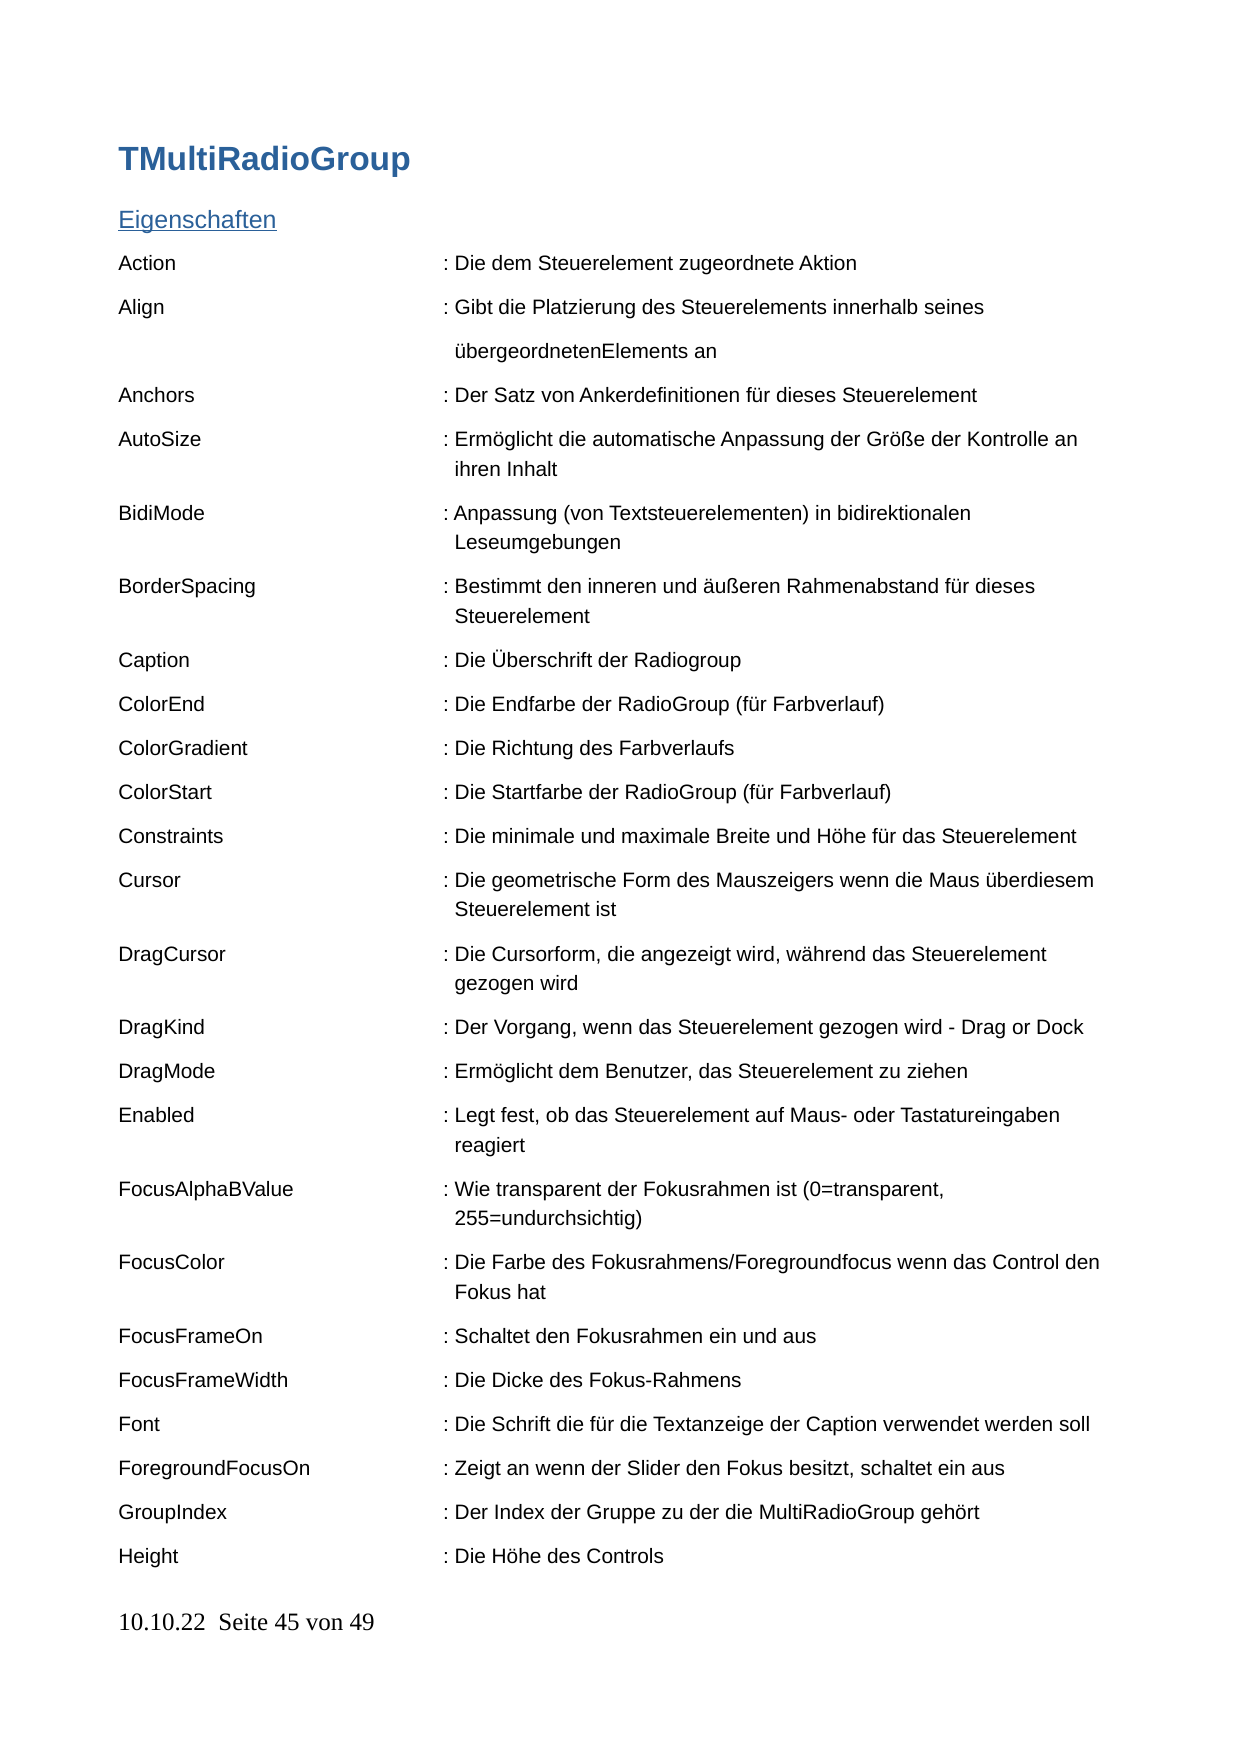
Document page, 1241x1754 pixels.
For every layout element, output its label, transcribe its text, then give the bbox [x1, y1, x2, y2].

text ForegroundFocusOn : Zeigt an wenn der Slider den Fokus besitzt, schaltet ein aus [118, 1452, 1122, 1481]
text Action : Die dem Steuerelement zugeordnete Aktion [118, 247, 1122, 276]
text FocusColor : Die Farbe des Fokusrahmens/Foregroundfocus wenn das Control den Fokus hat [118, 1246, 1122, 1305]
text ColorStart : Die Startfarbe der RadioGroup (für Farbverlauf) [118, 776, 1122, 805]
text Cursor : Die geometrische Form des Mauszeigers wenn die Maus überdiesem Steuerelement ist [118, 864, 1122, 923]
text DragCursor : Die Cursorform, die angezeigt wird, während das Steuerelement gezogen wird [118, 937, 1122, 996]
subtitle TMultiRadioGroup [118, 139, 1122, 178]
text AutoSize : Ermöglicht die automatische Anpassung der Größe der Kontrolle an ihren Inhalt [118, 423, 1122, 482]
text Constraints : Die minimale und maximale Breite und Höhe für das Steuerelement [118, 820, 1122, 849]
text Height : Die Höhe des Controls [118, 1540, 1122, 1569]
text übergeordnetenElements an [118, 335, 1122, 364]
text DragMode : Ermöglicht dem Benutzer, das Steuerelement zu ziehen [118, 1055, 1122, 1084]
text BidiMode : Anpassung (von Textsteuerelementen) in bidirektionalen Leseumgebungen [118, 496, 1122, 555]
text Align : Gibt die Platzierung des Steuerelements innerhalb seines [118, 291, 1122, 320]
text ColorEnd : Die Endfarbe der RadioGroup (für Farbverlauf) [118, 688, 1122, 717]
text BorderSpacing : Bestimmt den inneren und äußeren Rahmenabstand für dieses Steuerelement [118, 570, 1122, 629]
text Caption : Die Überschrift der Radiogroup [118, 643, 1122, 673]
text FocusAlphaBValue : Wie transparent der Fokusrahmen ist (0=transparent, 255=undurchsichtig) [118, 1173, 1122, 1232]
text GroupIndex : Der Index der Gruppe zu der die MultiRadioGroup gehört [118, 1496, 1122, 1525]
text DragKind : Der Vorgang, wenn das Steuerelement gezogen wird - Drag or Dock [118, 1011, 1122, 1040]
text Font : Die Schrift die für die Textanzeige der Caption verwendet werden soll [118, 1408, 1122, 1437]
text FocusFrameOn : Schaltet den Fokusrahmen ein und aus [118, 1320, 1122, 1349]
text FocusFrameWidth : Die Dicke des Fokus-Rahmens [118, 1364, 1122, 1393]
text ColorGradient : Die Richtung des Farbverlaufs [118, 732, 1122, 761]
text Anchors : Der Satz von Ankerdefinitionen für dieses Steuerelement [118, 379, 1122, 408]
subtitle Eigenschaften [118, 205, 1122, 234]
text Enabled : Legt fest, ob das Steuerelement auf Maus- oder Tastatureingaben reagiert [118, 1099, 1122, 1158]
